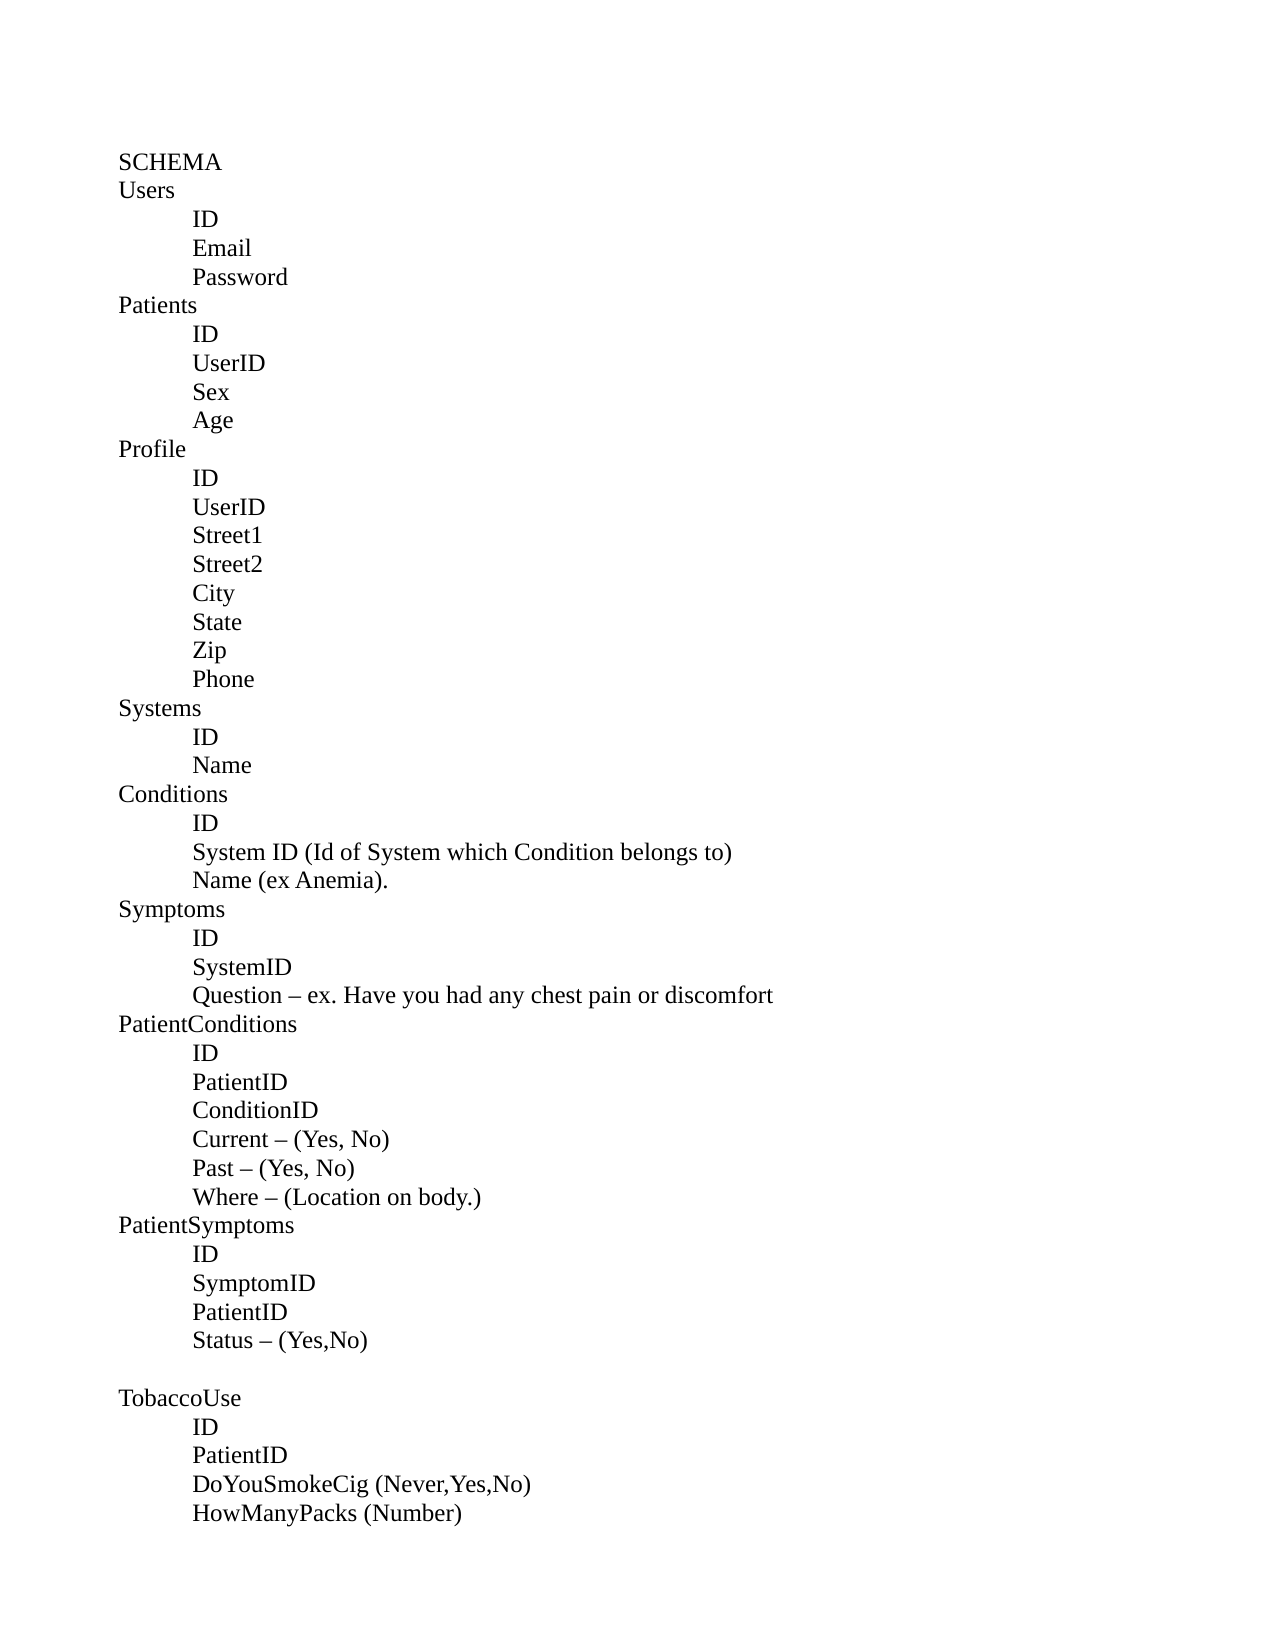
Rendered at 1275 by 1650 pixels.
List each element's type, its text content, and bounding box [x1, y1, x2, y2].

text UserID [118, 348, 1157, 377]
text Name (ex Anemia). [118, 866, 1157, 894]
text Phone [118, 664, 1157, 693]
text State [118, 607, 1157, 636]
text ID [118, 319, 1157, 348]
text ConditionID [118, 1096, 1157, 1124]
text ID [118, 1038, 1157, 1067]
text PatientID [118, 1067, 1157, 1096]
text PatientSymptoms [118, 1211, 1157, 1239]
text Street1 [118, 521, 1157, 549]
text Street2 [118, 549, 1157, 578]
text System ID (Id of System which Condition belongs to) [118, 837, 1157, 866]
text Question – ex. Have you had any chest pain or discomfort [118, 981, 1157, 1009]
text Where – (Location on body.) [118, 1182, 1157, 1211]
text ID [118, 722, 1157, 751]
text Age [118, 406, 1157, 434]
text Symptoms [118, 894, 1157, 923]
text PatientID [118, 1297, 1157, 1326]
text Past – (Yes, No) [118, 1153, 1157, 1182]
text SymptomID [118, 1268, 1157, 1297]
text Sex [118, 377, 1157, 406]
text Profile [118, 434, 1157, 463]
text ID [118, 1412, 1157, 1441]
text SCHEMA [118, 147, 1157, 176]
text Email [118, 233, 1157, 262]
text PatientConditions [118, 1009, 1157, 1038]
text HowManyPacks (Number) [118, 1498, 1157, 1527]
text Systems [118, 693, 1157, 722]
text TobaccoUse [118, 1383, 1157, 1412]
text Users [118, 176, 1157, 204]
text Patients [118, 291, 1157, 319]
text Conditions [118, 779, 1157, 808]
text SystemID [118, 952, 1157, 981]
text ID [118, 204, 1157, 233]
text ID [118, 923, 1157, 952]
text Zip [118, 636, 1157, 664]
text UserID [118, 492, 1157, 521]
text Password [118, 262, 1157, 291]
text DoYouSmokeCig (Never,Yes,No) [118, 1469, 1157, 1498]
text Name [118, 751, 1157, 779]
text ID [118, 463, 1157, 492]
text City [118, 578, 1157, 607]
text PatientID [118, 1441, 1157, 1469]
text Current – (Yes, No) [118, 1124, 1157, 1153]
text Status – (Yes,No) [118, 1326, 1157, 1354]
text ID [118, 1239, 1157, 1268]
text ID [118, 808, 1157, 837]
